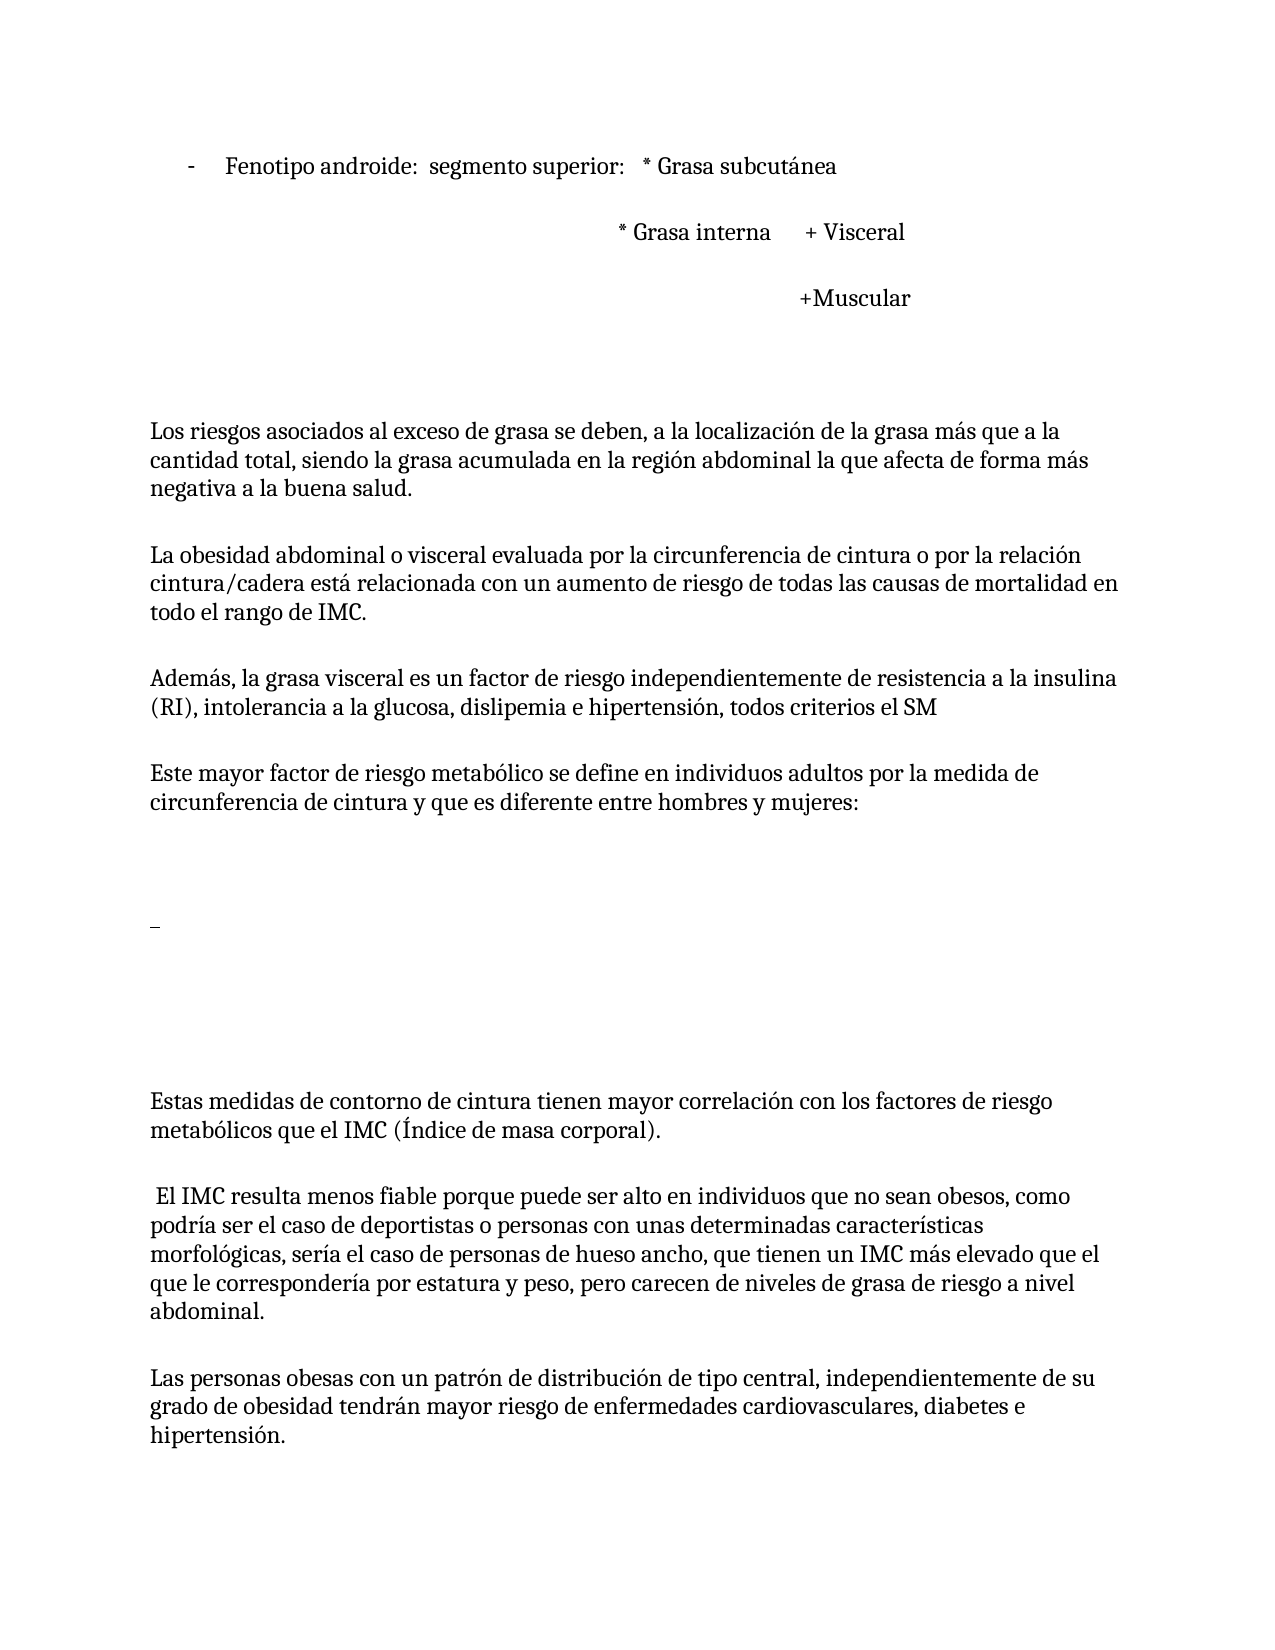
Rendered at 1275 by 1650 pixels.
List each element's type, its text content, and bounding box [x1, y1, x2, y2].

text La obesidad abdominal o visceral evaluada por la circunferencia de cintura o por la relación cintura/cadera está relacionada con un aumento de riesgo de todas las causas de mortalidad en todo el rango de IMC. [150, 541, 1125, 627]
text El IMC resulta menos fiable porque puede ser alto en individuos que no sean obesos, como podría ser el caso de deportistas o personas con unas determinadas características morfológicas, sería el caso de personas de hueso ancho, que tienen un IMC más elevado que el que le correspondería por estatura y peso, pero carecen de niveles de grasa de riesgo a nivel abdominal. [150, 1182, 1125, 1326]
text Los riesgos asociados al exceso de grasa se deben, a la localización de la grasa más que a la cantidad total, siendo la grasa acumulada en la región abdominal la que afecta de forma más negativa a la buena salud. [150, 417, 1125, 503]
text Estas medidas de contorno de cintura tienen mayor correlación con los factores de riesgo metabólicos que el IMC (Índice de masa corporal). [150, 1087, 1125, 1145]
table_cell Mujeres [150, 952, 158, 977]
text Las personas obesas con un patrón de distribución de tipo central, independientemente de su grado de obesidad tendrán mayor riesgo de enfermedades cardiovasculares, diabetes e hipertensión. [150, 1363, 1125, 1450]
text +Muscular [150, 284, 1125, 313]
text Este mayor factor de riesgo metabólico se define en individuos adultos por la medida de circunferencia de cintura y que es diferente entre hombres y mujeres: [150, 759, 1125, 817]
text Además, la grasa visceral es un factor de riesgo independientemente de resistencia a la insulina (RI), intolerancia a la glucosa, dislipemia e hipertensión, todos criterios el SM [150, 664, 1125, 722]
list Fenotipo androide: segmento superior: * Grasa subcutánea [187, 150, 1125, 181]
table_cell Hombres [150, 928, 158, 952]
text * Grasa interna + Visceral [150, 218, 1125, 247]
